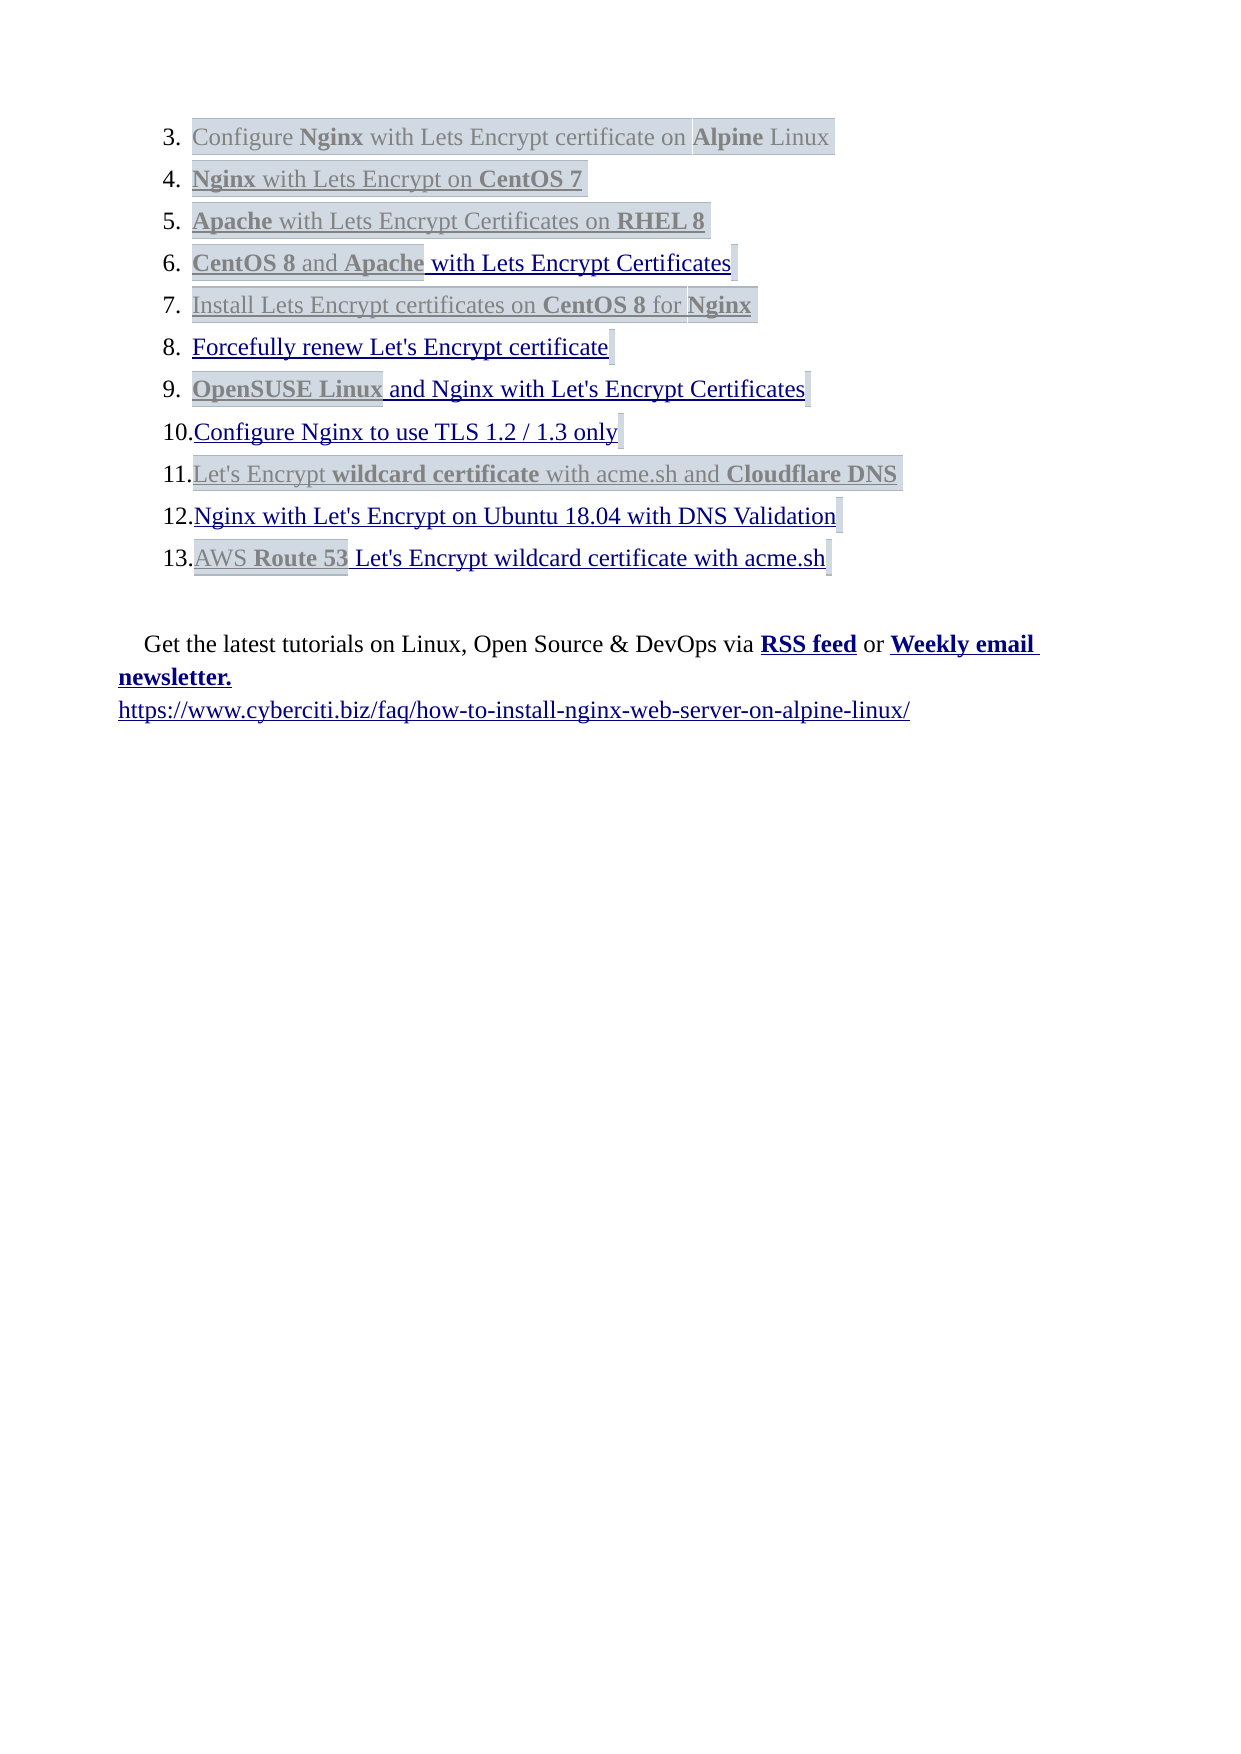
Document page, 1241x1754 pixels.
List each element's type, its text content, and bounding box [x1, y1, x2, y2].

list Let's Encrypt wildcard certificate with acme.sh and Cloudflare DNS [162, 455, 1122, 491]
list Install Lets Encrypt certificates on CentOS 8 for Nginx [162, 286, 1122, 323]
text 🐧 Get the latest tutorials on Linux, Open Source & DevOps via RSS feed or Weekly email newsletter. [118, 629, 1122, 690]
list Forcefully renew Let's Encrypt certificate [162, 328, 1122, 365]
list Configure Nginx to use TLS 1.2 / 1.3 only [162, 413, 1122, 449]
list OpenSUSE Linux and Nginx with Let's Encrypt Certificates [162, 371, 1122, 407]
list Nginx with Lets Encrypt on CentOS 7 [162, 160, 1122, 197]
text https://www.cyberciti.biz/faq/how-to-install-nginx-web-server-on-alpine-linux/ [118, 695, 1122, 723]
list Apache with Lets Encrypt Certificates on RHEL 8 [162, 202, 1122, 239]
list AWS Route 53 Let's Encrypt wildcard certificate with acme.sh [162, 539, 1122, 576]
list Nginx with Let's Encrypt on Ubuntu 18.04 with DNS Validation [162, 497, 1122, 533]
list Configure Nginx with Lets Encrypt certificate on Alpine Linux [162, 118, 1122, 155]
list CentOS 8 and Apache with Lets Encrypt Certificates [162, 244, 1122, 281]
